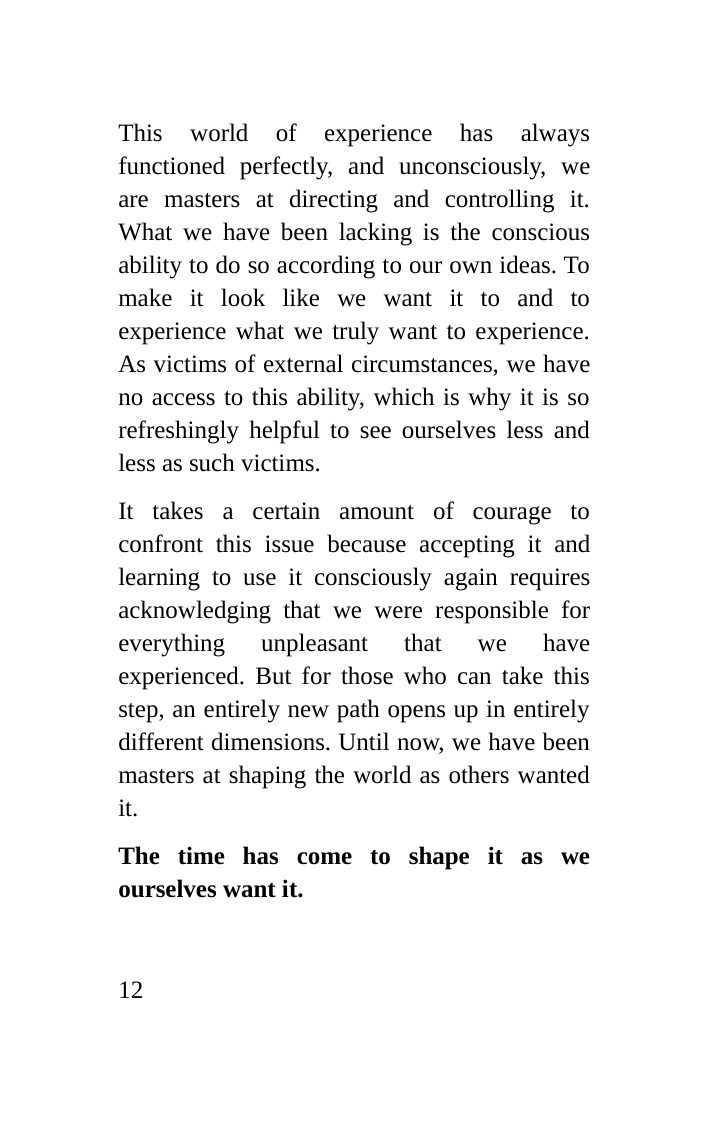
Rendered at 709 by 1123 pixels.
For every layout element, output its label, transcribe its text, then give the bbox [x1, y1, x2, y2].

text This world of experience has always functioned perfectly, and unconsciously, we are masters at directing and controlling it. What we have been lacking is the conscious ability to do so according to our own ideas. To make it look like we want it to and to experience what we truly want to experience. As victims of external circumstances, we have no access to this ability, which is why it is so refreshingly helpful to see ourselves less and less as such victims. [118, 118, 591, 477]
text It takes a certain amount of courage to confront this issue because accepting it and learning to use it consciously again requires acknowledging that we were responsible for everything unpleasant that we have experienced. But for those who can take this step, an entirely new path opens up in entirely different dimensions. Until now, we have been masters at shaping the world as others wanted it. [118, 496, 591, 822]
text The time has come to shape it as we ourselves want it. [118, 841, 591, 902]
